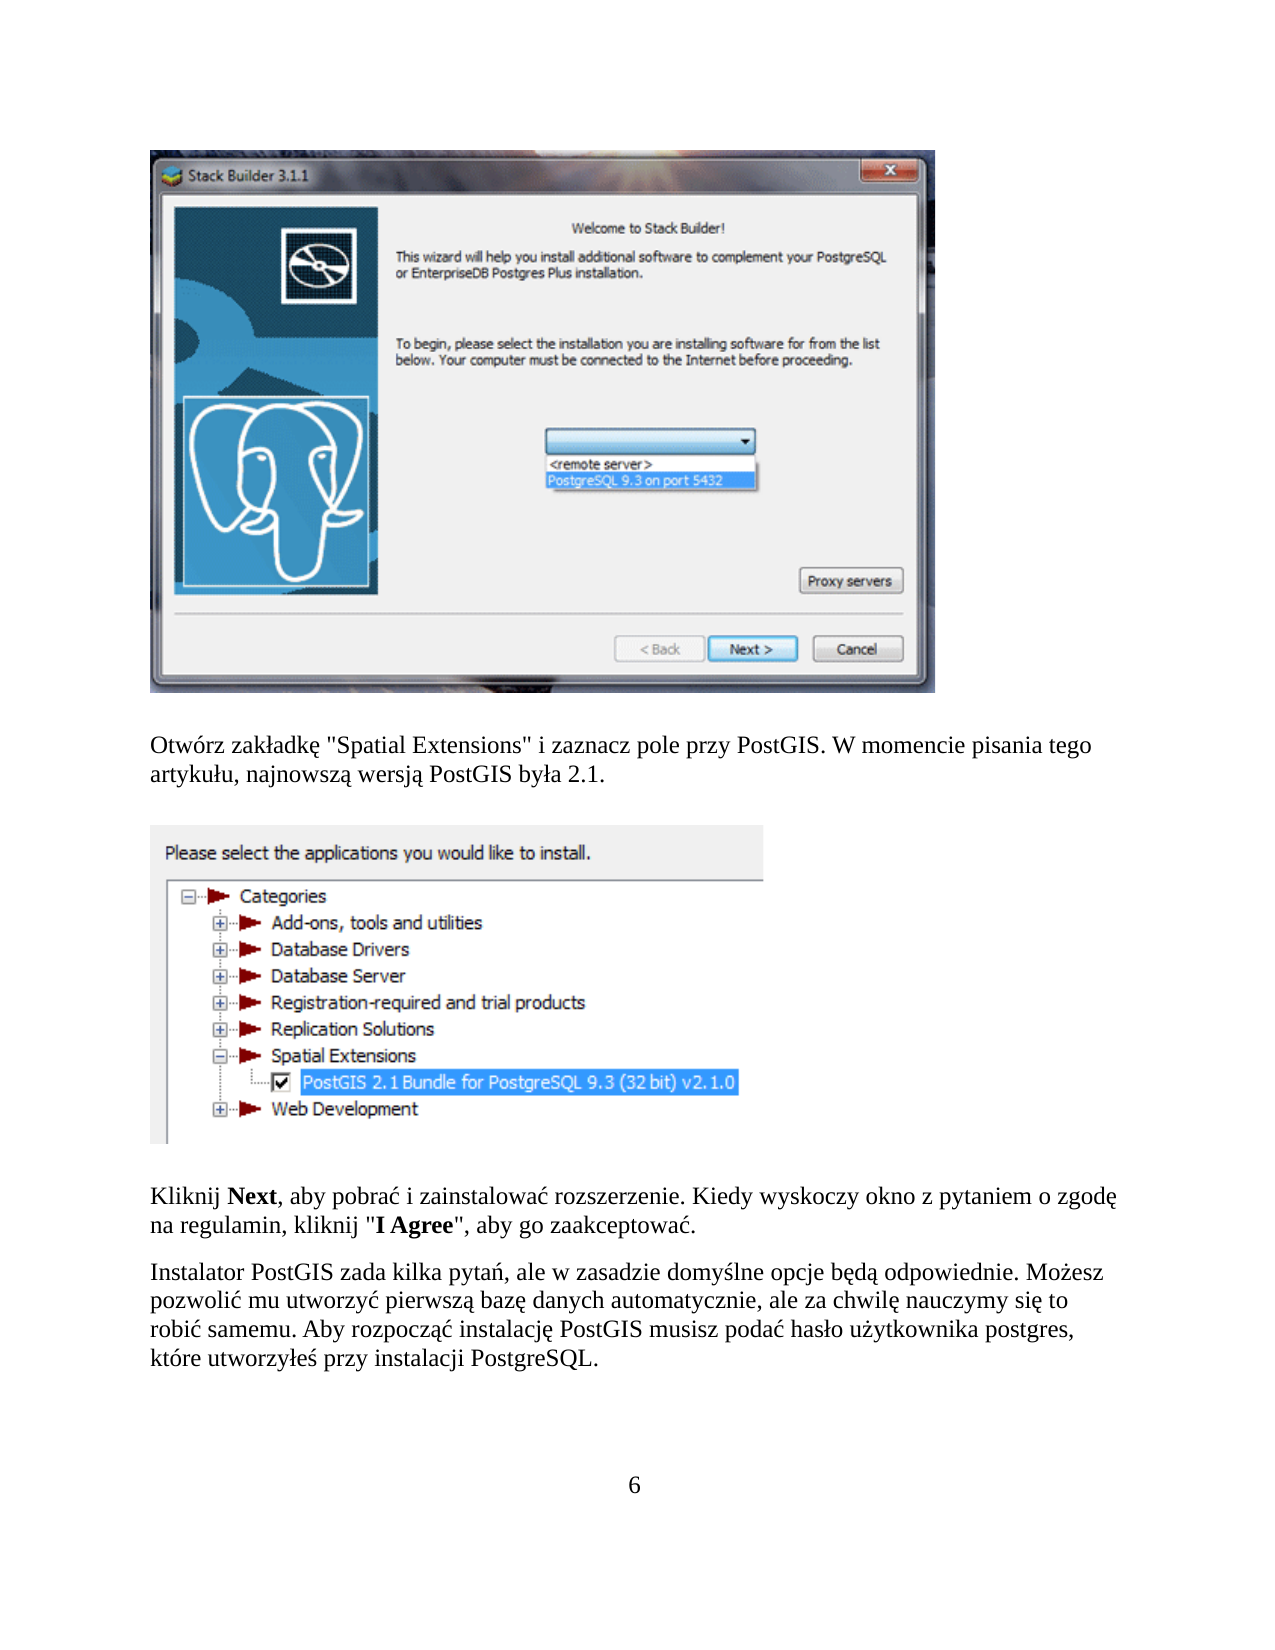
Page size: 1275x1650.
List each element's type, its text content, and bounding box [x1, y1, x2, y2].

text Kliknij Next, aby pobrać i zainstalować rozszerzenie. Kiedy wyskoczy okno z pytaniem o zgodę na regulamin, kliknij "I Agree", aby go zaakceptować. [150, 1181, 1125, 1239]
text Otwórz zakładkę "Spatial Extensions" i zaznacz pole przy PostGIS. W momencie pisania tego artykułu, najnowszą wersją PostGIS była 2.1. [150, 730, 1125, 816]
picture [150, 150, 936, 693]
text Instalator PostGIS zada kilka pytań, ale w zasadzie domyślne opcje będą odpowiednie. Możesz pozwolić mu utworzyć pierwszą bazę danych automatycznie, ale za chwilę nauczymy się to robić samemu. Aby rozpocząć instalację PostGIS musisz podać hasło użytkownika postgres, które utworzyłeś przy instalacji PostgreSQL. [150, 1257, 1125, 1372]
picture [150, 825, 764, 1144]
